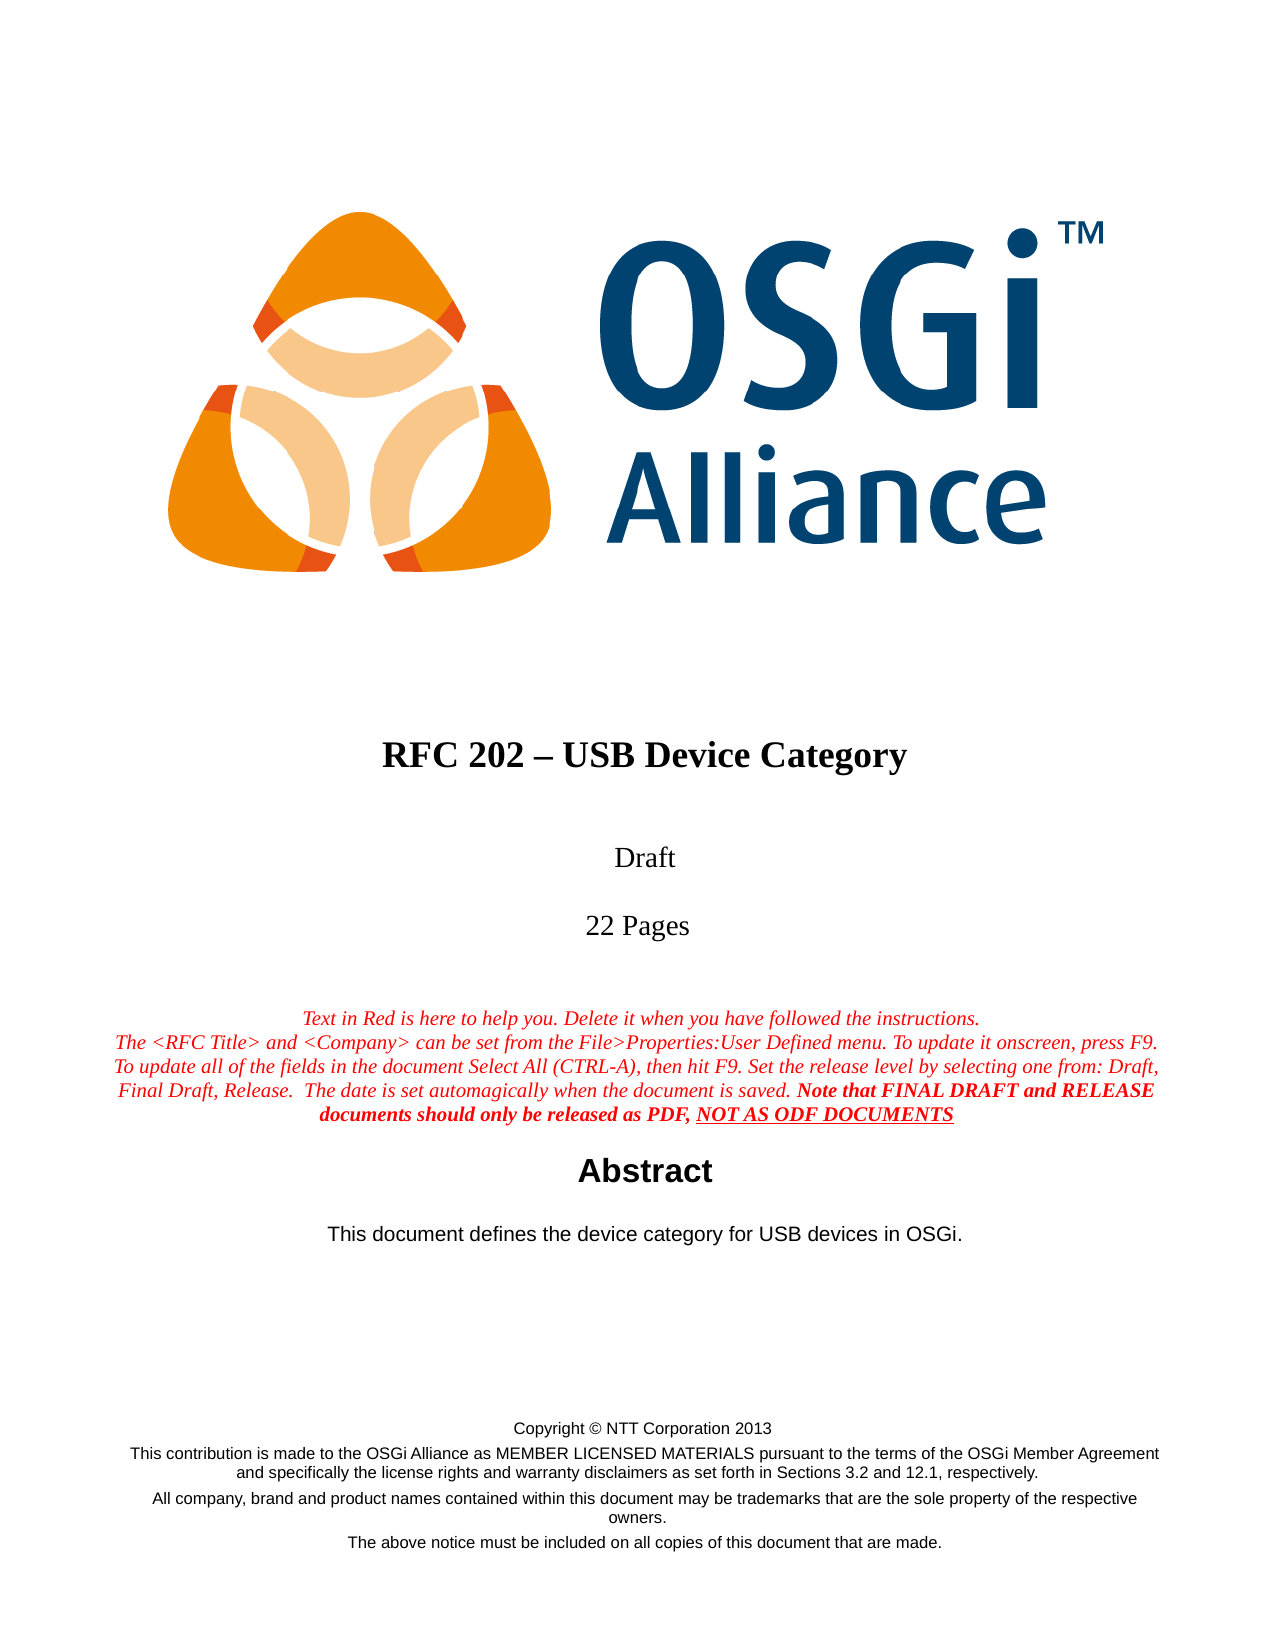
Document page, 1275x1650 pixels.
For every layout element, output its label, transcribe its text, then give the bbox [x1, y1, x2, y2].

title Text in Red is here to help you. Delete it when you have followed the instructions. The <RFC Title> and <Company> can be set from the File>Properties:User Defined menu. To update it onscreen, press F9. To update all of the fields in the document Select All (CTRL-A), then hit F9. Set the release level by selecting one from: Draft, Final Draft, Release. The date is set automagically when the document is saved. Note that FINAL DRAFT and RELEASE documents should only be released as PDF, NOT AS ODF DOCUMENTS [112, 1006, 1162, 1126]
picture [112, 158, 1163, 626]
text This document defines the device category for USB devices in OSGi. [112, 1214, 1162, 1246]
title RFC 202 – USB Device Category [112, 733, 1162, 776]
text Abstract [112, 1151, 1162, 1189]
title Draft 22 Pages [112, 841, 1162, 941]
